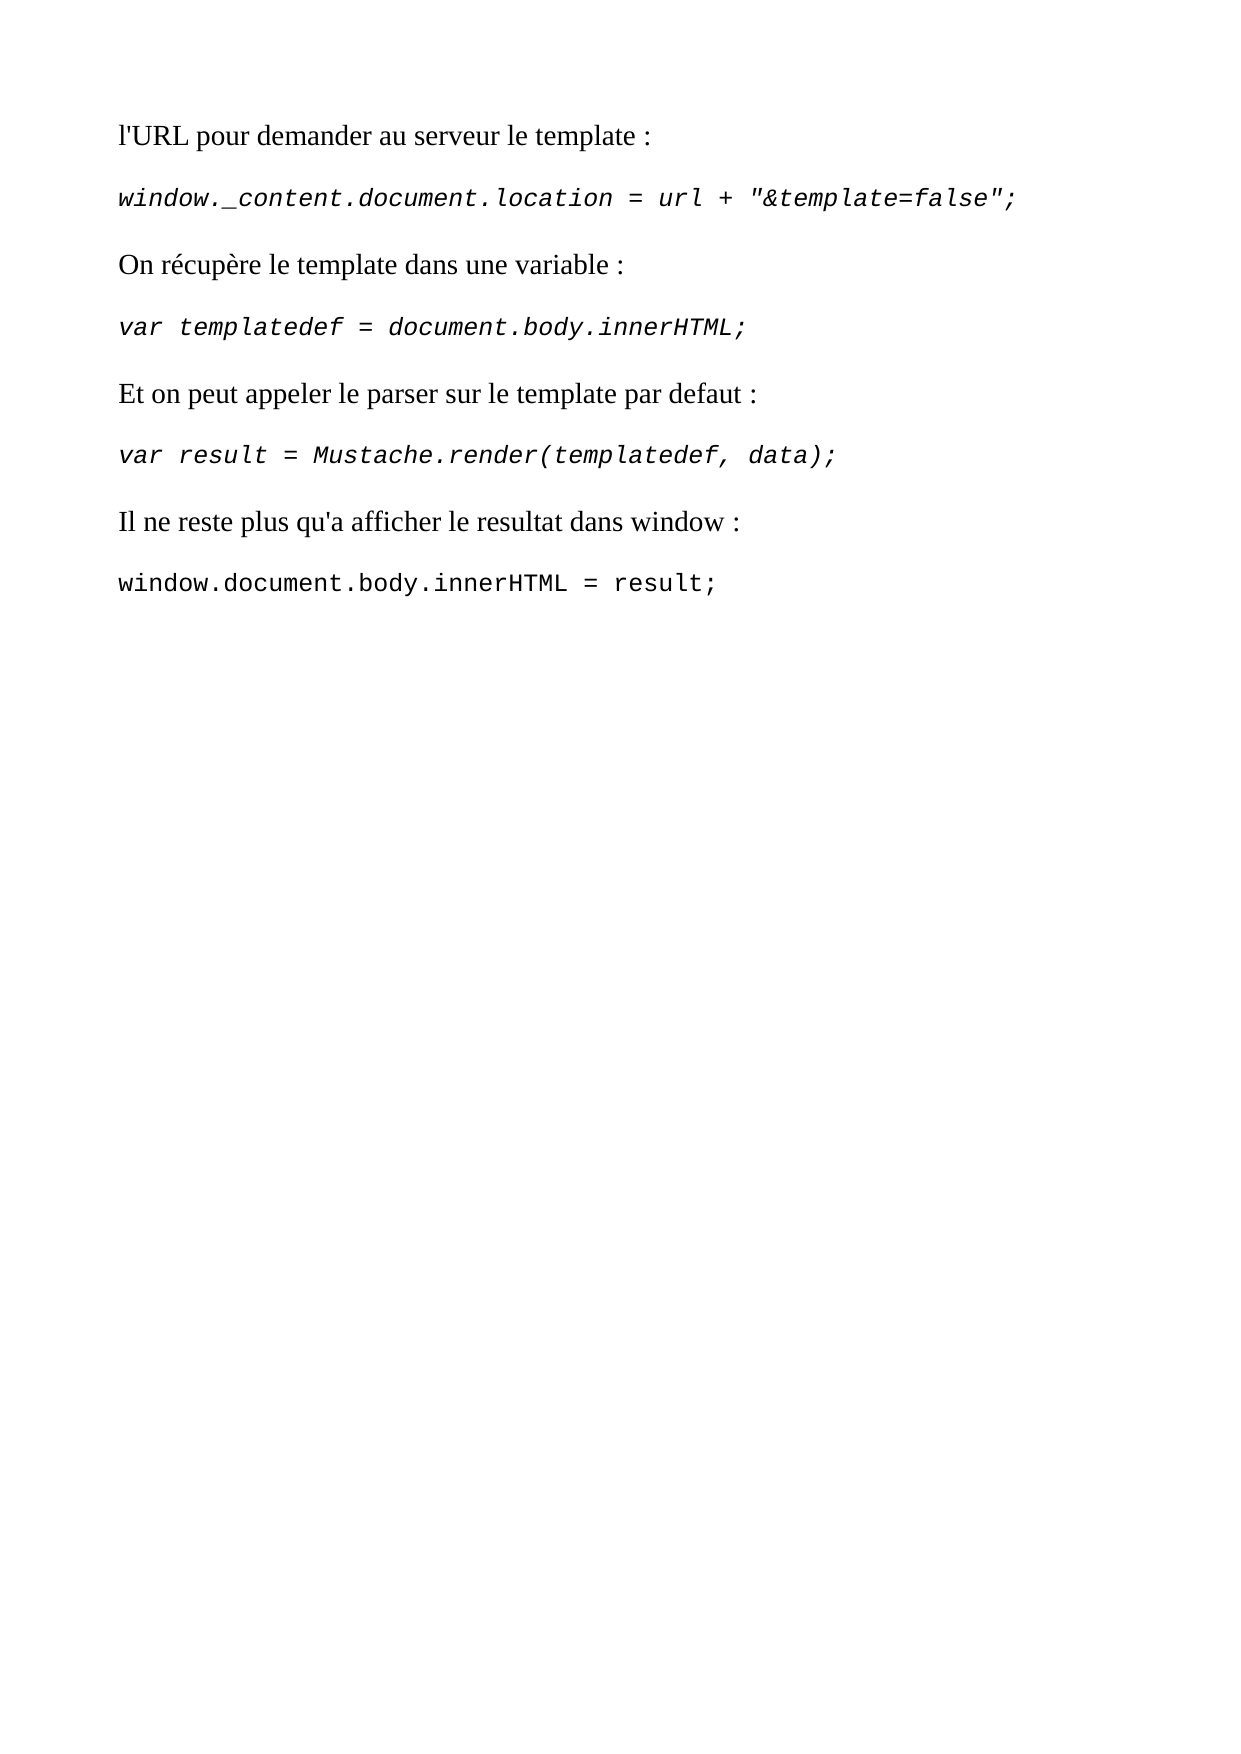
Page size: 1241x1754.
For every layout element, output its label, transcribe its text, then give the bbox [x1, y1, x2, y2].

text var result = Mustache.render(templatedef, data); [118, 443, 1122, 471]
text l'URL pour demander au serveur le template : [118, 118, 1122, 152]
text Il ne reste plus qu'a afficher le resultat dans window : [118, 504, 1122, 538]
text On récupère le template dans une variable : [118, 247, 1122, 281]
text window._content.document.location = url + "&template=false"; [118, 185, 1122, 213]
text var templatedef = document.body.innerHTML; [118, 314, 1122, 342]
text Et on peut appeler le parser sur le template par defaut : [118, 376, 1122, 409]
text window.document.body.innerHTML = result; [118, 571, 1122, 599]
